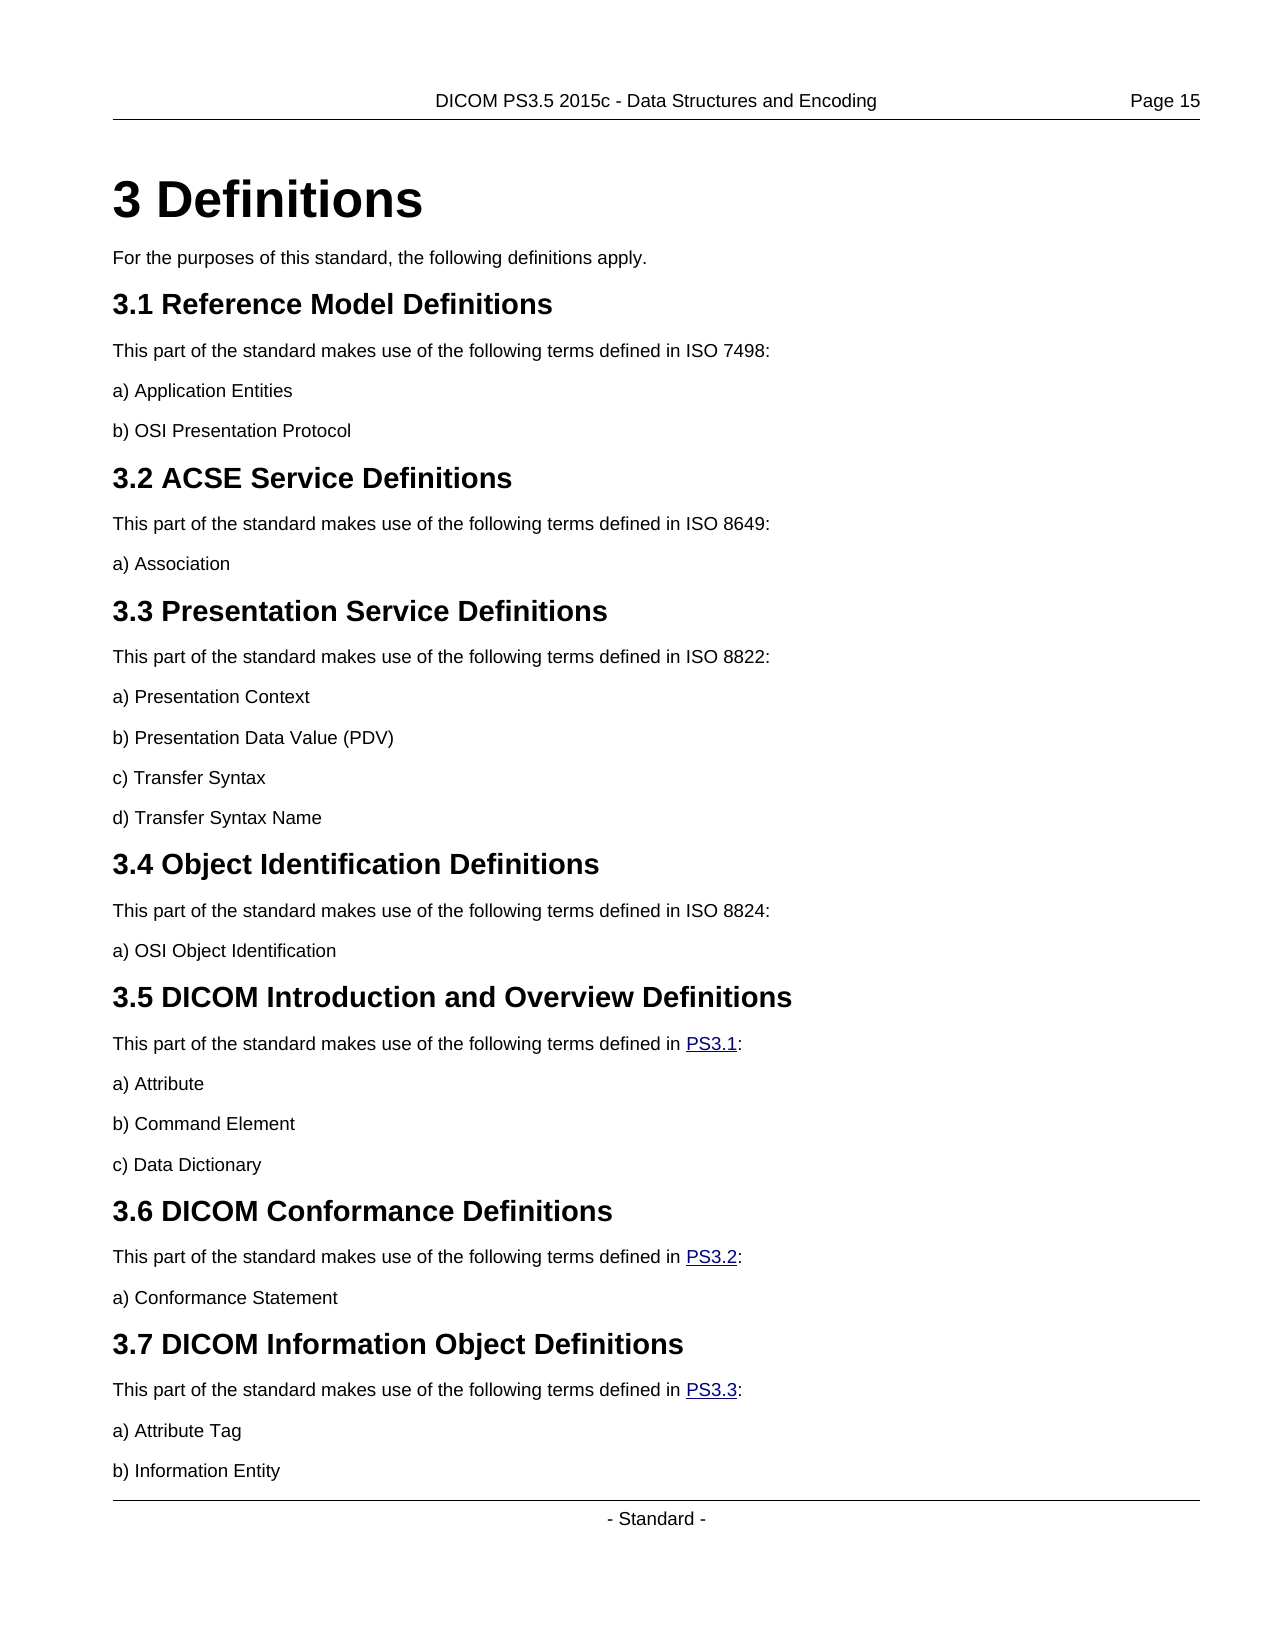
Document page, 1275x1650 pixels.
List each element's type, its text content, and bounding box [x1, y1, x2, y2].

text b) OSI Presentation Protocol [112, 420, 1200, 442]
text b) Presentation Data Value (PDV) [112, 726, 1200, 748]
text This part of the standard makes use of the following terms defined in ISO 7498: [112, 340, 1200, 361]
text 3.1 Reference Model Definitions [112, 287, 1200, 321]
text b) Information Entity [112, 1460, 1200, 1481]
text For the purposes of this standard, the following definitions apply. [112, 247, 1200, 269]
text a) Conformance Statement [112, 1286, 1200, 1308]
text 3.7 DICOM Information Object Definitions [112, 1327, 1200, 1360]
text 3 Definitions [112, 169, 1200, 228]
text a) Attribute Tag [112, 1419, 1200, 1441]
text This part of the standard makes use of the following terms defined in PS3.3: [112, 1379, 1200, 1401]
text This part of the standard makes use of the following terms defined in ISO 8824: [112, 900, 1200, 921]
text 3.5 DICOM Introduction and Overview Definitions [112, 980, 1200, 1014]
text 3.3 Presentation Service Definitions [112, 593, 1200, 627]
text This part of the standard makes use of the following terms defined in PS3.2: [112, 1246, 1200, 1268]
text a) OSI Object Identification [112, 940, 1200, 962]
text c) Data Dictionary [112, 1153, 1200, 1175]
text 3.4 Object Identification Definitions [112, 847, 1200, 881]
text a) Application Entities [112, 380, 1200, 402]
text a) Association [112, 553, 1200, 575]
text d) Transfer Syntax Name [112, 807, 1200, 829]
text b) Command Element [112, 1113, 1200, 1135]
text This part of the standard makes use of the following terms defined in ISO 8649: [112, 513, 1200, 534]
text a) Presentation Context [112, 686, 1200, 708]
text c) Transfer Syntax [112, 767, 1200, 788]
text 3.6 DICOM Conformance Definitions [112, 1194, 1200, 1227]
text This part of the standard makes use of the following terms defined in ISO 8822: [112, 646, 1200, 667]
text a) Attribute [112, 1073, 1200, 1094]
text This part of the standard makes use of the following terms defined in PS3.1: [112, 1033, 1200, 1054]
text 3.2 ACSE Service Definitions [112, 461, 1200, 494]
